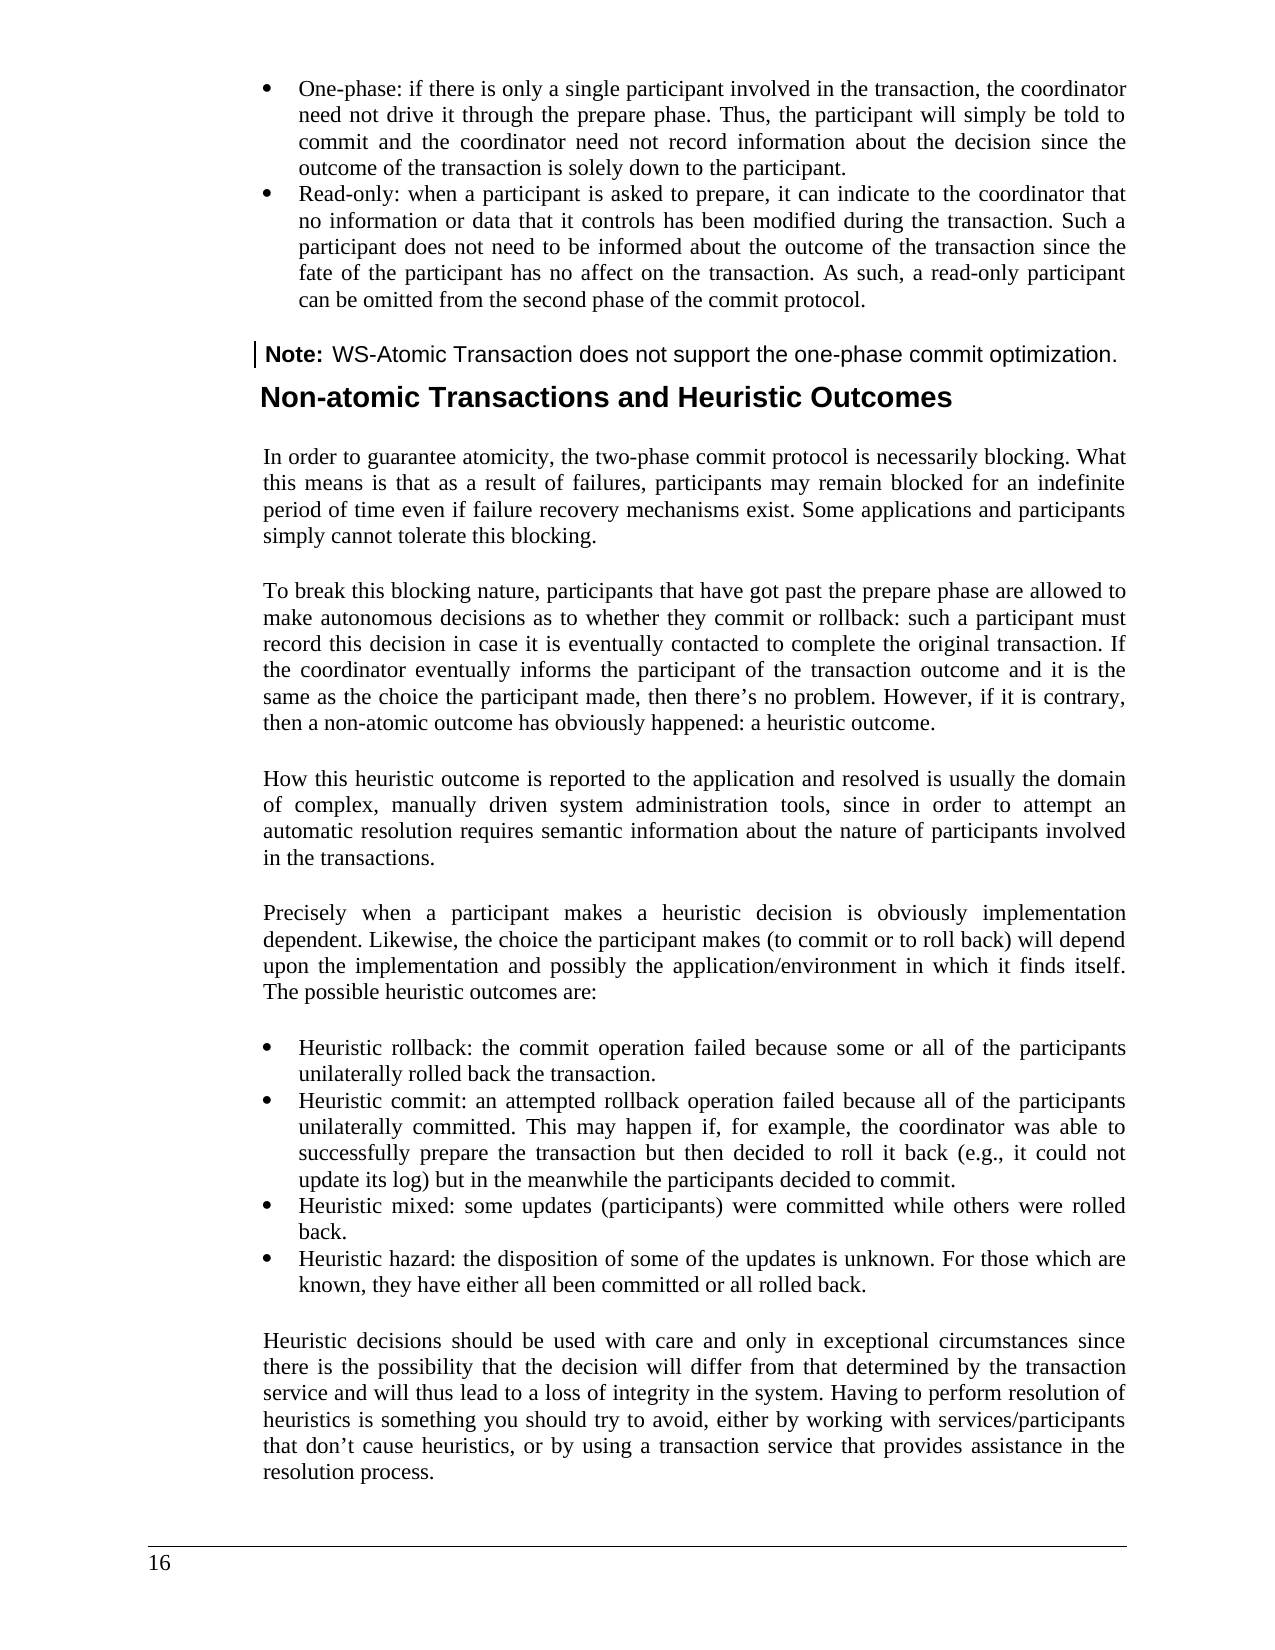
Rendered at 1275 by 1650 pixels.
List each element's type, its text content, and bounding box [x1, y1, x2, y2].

text Precisely when a participant makes a heuristic decision is obviously implementation dependent. Likewise, the choice the participant makes (to commit or to roll back) will depend upon the implementation and possibly the application/environment in which it finds itself. The possible heuristic outcomes are: [263, 899, 1127, 1005]
list One-phase: if there is only a single participant involved in the transaction, the coordinator need not drive it through the prepare phase. Thus, the participant will simply be told to commit and the coordinator need not record information about the decision since the outcome of the transaction is solely down to the participant. [263, 75, 1127, 180]
text Heuristic decisions should be used with care and only in exceptional circumstances since there is the possibility that the decision will differ from that determined by the transaction service and will thus lead to a loss of integrity in the system. Having to perform resolution of heuristics is something you should try to avoid, either by working with services/participants that don’t cause heuristics, or by using a transaction service that provides assistance in the resolution process. [263, 1327, 1127, 1485]
list Heuristic commit: an attempted rollback operation failed because all of the participants unilaterally committed. This may happen if, for example, the coordinator was able to successfully prepare the transaction but then decided to roll it back (e.g., it could not update its log) but in the meanwhile the participants decided to commit. [263, 1087, 1127, 1192]
text To break this blocking nature, participants that have got past the prepare phase are allowed to make autonomous decisions as to whether they commit or rollback: such a participant must record this decision in case it is eventually contacted to complete the original transaction. If the coordinator eventually informs the participant of the transaction outcome and it is the same as the choice the participant made, then there’s no problem. However, if it is contrary, then a non-atomic outcome has obviously happened: a heuristic outcome. [263, 577, 1127, 736]
list Heuristic hazard: the disposition of some of the updates is unknown. For those which are known, they have either all been committed or all rolled back. [263, 1245, 1127, 1297]
list WS-Atomic Transaction does not support the one-phase commit optimization. [256, 341, 1127, 368]
text How this heuristic outcome is reported to the application and resolved is usually the domain of complex, manually driven system administration tools, since in order to attempt an automatic resolution requires semantic information about the nature of participants involved in the transactions. [263, 765, 1127, 870]
list Read-only: when a participant is asked to prepare, it can indicate to the coordinator that no information or data that it controls has been modified during the transaction. Such a participant does not need to be informed about the outcome of the transaction since the fate of the participant has no affect on the transaction. As such, a read-only participant can be omitted from the second phase of the commit protocol. [263, 180, 1127, 312]
subtitle Non-atomic Transactions and Heuristic Outcomes [148, 380, 1127, 414]
list Heuristic mixed: some updates (participants) were committed while others were rolled back. [263, 1192, 1127, 1245]
list Heuristic rollback: the commit operation failed because some or all of the participants unilaterally rolled back the transaction. [263, 1034, 1127, 1087]
text In order to guarantee atomicity, the two-phase commit protocol is necessarily blocking. What this means is that as a result of failures, participants may remain blocked for an indefinite period of time even if failure recovery mechanisms exist. Some applications and participants simply cannot tolerate this blocking. [263, 443, 1127, 548]
